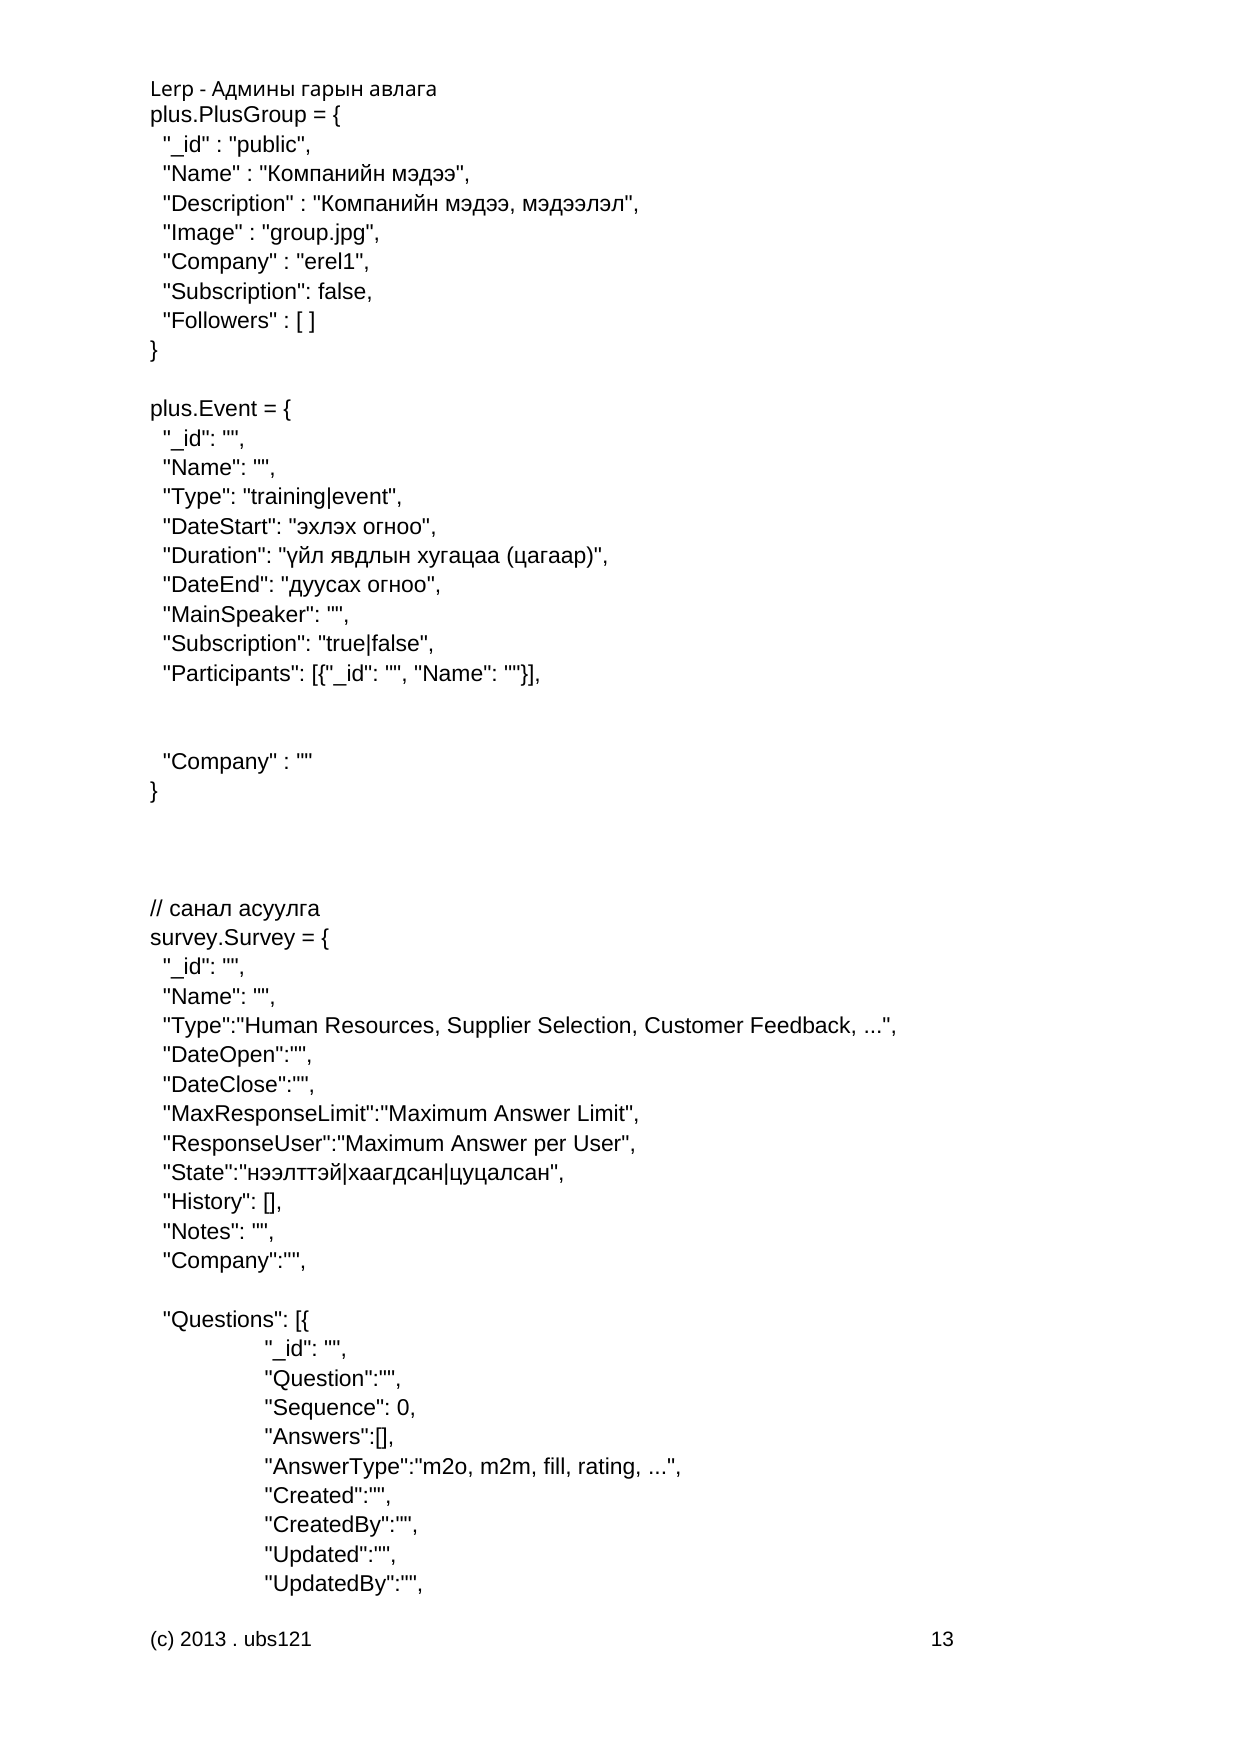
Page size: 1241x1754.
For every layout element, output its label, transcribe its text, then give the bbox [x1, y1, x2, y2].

text "Name": "", [150, 455, 1090, 480]
text "Name": "", [150, 983, 1090, 1009]
text "Updated":"", [150, 1542, 1090, 1567]
text "Type": "training|event", [150, 484, 1090, 510]
text "State":"нээлттэй|хаагдсан|цуцалсан", [150, 1160, 1090, 1185]
text "UpdatedBy":"", [150, 1571, 1090, 1597]
text plus.Event = { [150, 396, 1090, 422]
text "Answers":[], [150, 1424, 1090, 1450]
text "Created":"", [150, 1483, 1090, 1508]
text "Company" : "erel1", [150, 249, 1090, 275]
text "MaxResponseLimit":"Maximum Answer Limit", [150, 1101, 1090, 1127]
text } [150, 337, 1090, 363]
text "Question":"", [150, 1365, 1090, 1391]
text "Description" : "Компанийн мэдээ, мэдээлэл", [150, 190, 1090, 216]
text "Subscription": "true|false", [150, 631, 1090, 657]
text "_id": "", [150, 954, 1090, 980]
text "_id": "", [150, 425, 1090, 451]
text "Questions": [{ [150, 1307, 1090, 1332]
text "CreatedBy":"", [150, 1512, 1090, 1538]
text "Duration": "үйл явдлын хугацаа (цагаар)", [150, 543, 1090, 568]
text "DateStart": "эхлэх огноо", [150, 513, 1090, 539]
text "Company":"", [150, 1248, 1090, 1273]
text "Name" : "Компанийн мэдээ", [150, 161, 1090, 187]
text "DateClose":"", [150, 1072, 1090, 1097]
text survey.Survey = { [150, 925, 1090, 950]
text "Type":"Human Resources, Supplier Selection, Customer Feedback, ...", [150, 1013, 1090, 1038]
text "ResponseUser":"Maximum Answer per User", [150, 1130, 1090, 1156]
text } [150, 778, 1090, 803]
text "_id" : "public", [150, 132, 1090, 157]
text plus.PlusGroup = { [150, 102, 1090, 128]
text // санал асуулга [150, 895, 1090, 921]
text "Notes": "", [150, 1218, 1090, 1244]
text "Image" : "group.jpg", [150, 220, 1090, 245]
text "Company" : "" [150, 748, 1090, 774]
text "Subscription": false, [150, 278, 1090, 304]
text "DateOpen":"", [150, 1042, 1090, 1068]
text "MainSpeaker": "", [150, 602, 1090, 627]
text "Followers" : [ ] [150, 308, 1090, 333]
text "Sequence": 0, [150, 1395, 1090, 1420]
text "DateEnd": "дуусах огноо", [150, 572, 1090, 598]
text "_id": "", [150, 1336, 1090, 1362]
text "History": [], [150, 1189, 1090, 1215]
text "AnswerType":"m2o, m2m, fill, rating, ...", [150, 1453, 1090, 1479]
text "Participants": [{"_id": "", "Name": ""}], [150, 660, 1090, 686]
